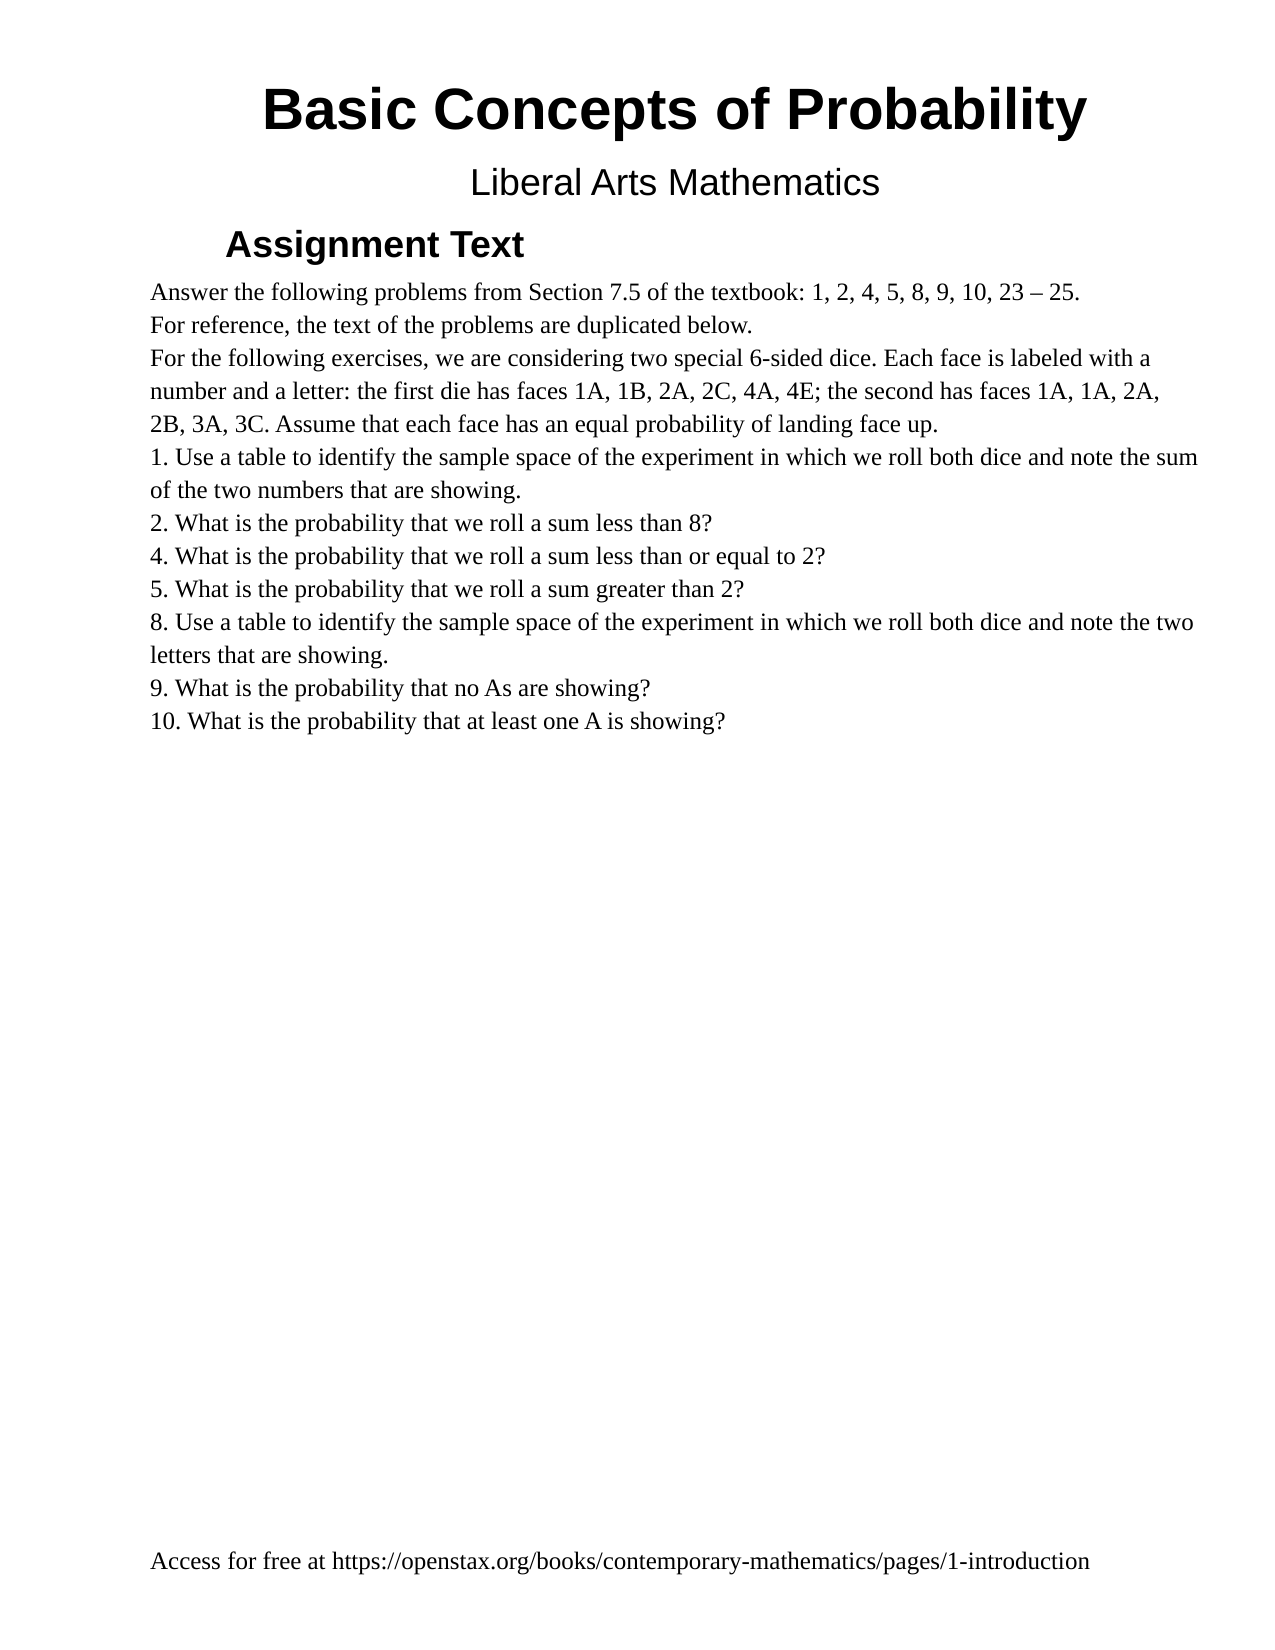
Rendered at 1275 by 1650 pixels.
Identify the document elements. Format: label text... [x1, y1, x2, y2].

text 10. What is the probability that at least one A is showing? [150, 706, 1200, 735]
subtitle Liberal Arts Mathematics [150, 160, 1200, 203]
text 8. Use a table to identify the sample space of the experiment in which we roll both dice and note the two letters that are showing. [150, 607, 1200, 669]
text 9. What is the probability that no As are showing? [150, 673, 1200, 702]
text Answer the following problems from Section 7.5 of the textbook: 1, 2, 4, 5, 8, 9, 10, 23 – 25. [150, 277, 1200, 306]
text 2. What is the probability that we roll a sum less than 8? [150, 508, 1200, 537]
text 4. What is the probability that we roll a sum less than or equal to 2? [150, 541, 1200, 570]
text 5. What is the probability that we roll a sum greater than 2? [150, 574, 1200, 603]
text 1. Use a table to identify the sample space of the experiment in which we roll both dice and note the sum of the two numbers that are showing. [150, 442, 1200, 504]
text For the following exercises, we are considering two special 6-sided dice. Each face is labeled with a number and a letter: the first die has faces 1A, 1B, 2A, 2C, 4A, 4E; the second has faces 1A, 1A, 2A, 2B, 3A, 3C. Assume that each face has an equal probability of landing face up. [150, 343, 1200, 438]
text For reference, the text of the problems are duplicated below. [150, 310, 1200, 339]
title Basic Concepts of Probability [150, 75, 1200, 142]
subtitle Assignment Text [150, 222, 1200, 265]
